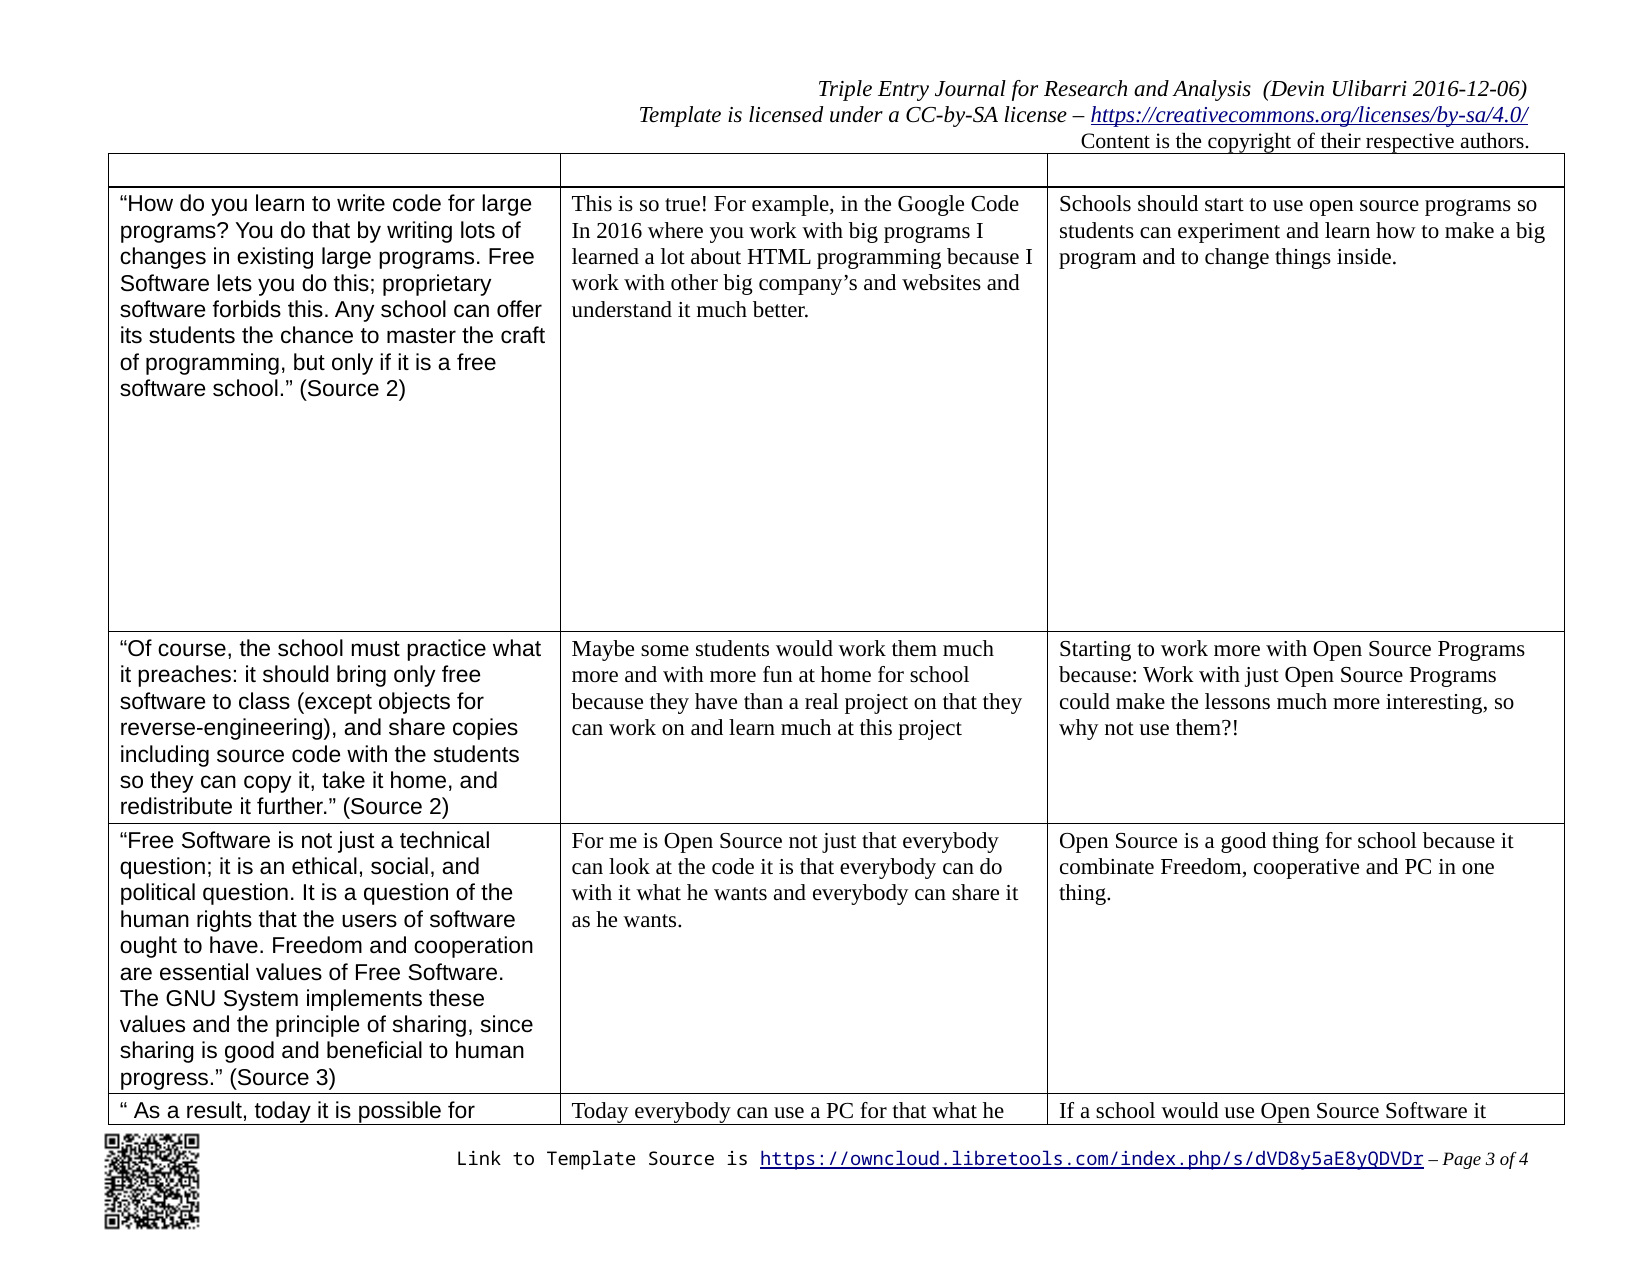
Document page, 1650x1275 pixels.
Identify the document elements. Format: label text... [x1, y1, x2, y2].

table_cell Open Source is a good thing for school because it combinate Freedom, cooperative and PC in one thing. [1048, 824, 1564, 1093]
table_cell If a school would use Open Source Software it [1048, 1094, 1564, 1124]
table_cell For me is Open Source not just that everybody can look at the code it is that everybody can do with it what he wants and everybody can share it as he wants. [561, 824, 1047, 1093]
table_cell [1048, 154, 1564, 186]
table_cell “Of course, the school must practice what it preaches: it should bring only free software to class (except objects for reverse-engineering), and share copies including source code with the students so they can copy it, take it home, and redistribute it further.” (Source 2) [109, 632, 560, 823]
table_cell “How do you learn to write code for large programs? You do that by writing lots of changes in existing large programs. Free Software lets you do this; proprietary software forbids this. Any school can offer its students the chance to master the craft of programming, but only if it is a free software school.” (Source 2) [109, 188, 560, 631]
table_cell Starting to work more with Open Source Programs because: Work with just Open Source Programs could make the lessons much more interesting, so why not use them?! [1048, 632, 1564, 823]
table_cell This is so true! For example, in the Google Code In 2016 where you work with big programs I learned a lot about HTML programming because I work with other big company’s and websites and understand it much better. [561, 188, 1047, 631]
table_cell [109, 154, 560, 186]
table_cell “ As a result, today it is possible for [109, 1094, 560, 1124]
table_cell “Free Software is not just a technical question; it is an ethical, social, and political question. It is a question of the human rights that the users of software ought to have. Freedom and cooperation are essential values of Free Software. The GNU System implements these values and the principle of sharing, since sharing is good and beneficial to human progress.” (Source 3) [109, 824, 560, 1093]
table_cell Schools should start to use open source programs so students can experiment and learn how to make a big program and to change things inside. [1048, 188, 1564, 631]
table_cell Maybe some students would work them much more and with more fun at home for school because they have than a real project on that they can work on and learn much at this project [561, 632, 1047, 823]
table_cell [561, 154, 1047, 186]
table_cell Today everybody can use a PC for that what he [561, 1094, 1047, 1124]
picture [97, 1127, 208, 1238]
